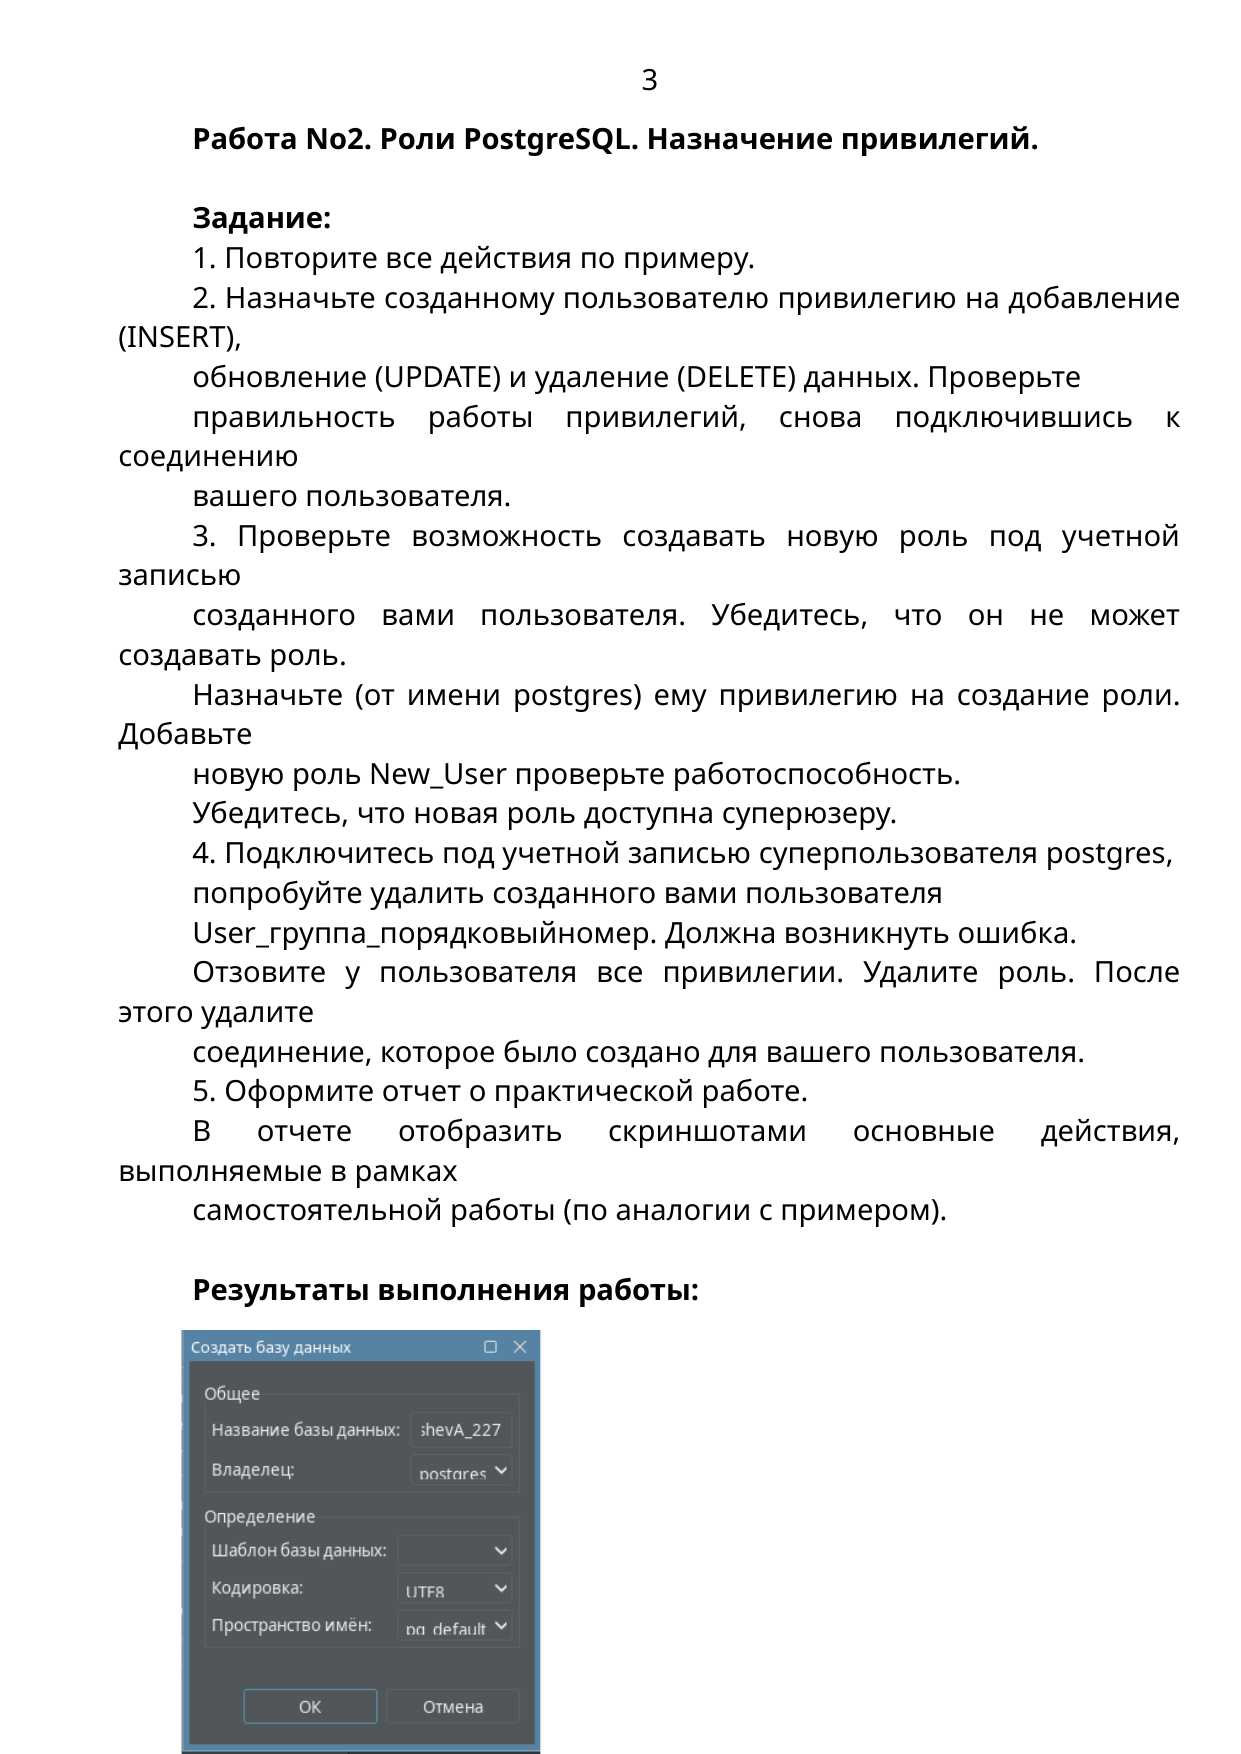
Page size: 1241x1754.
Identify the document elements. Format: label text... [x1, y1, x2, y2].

text 2. Назначьте созданному пользователю привилегию на добавление (INSERT), [118, 277, 1181, 356]
text самостоятельной работы (по аналогии с примером). [118, 1190, 1181, 1229]
text правильность работы привилегий, снова подключившись к соединению [118, 396, 1181, 475]
text вашего пользователя. [118, 475, 1181, 515]
text Работа No2. Роли PostgreSQL. Назначение привилегий. [118, 118, 1181, 158]
picture [181, 1330, 541, 1754]
text новую роль New_User проверьте работоспособность. [118, 753, 1181, 793]
text Результаты выполнения работы: [118, 1269, 1181, 1309]
text Задание: [118, 197, 1181, 237]
text 4. Подключитесь под учетной записью суперпользователя postgres, [118, 832, 1181, 872]
text Отзовите у пользователя все привилегии. Удалите роль. После этого удалите [118, 952, 1181, 1031]
text обновление (UPDATE) и удаление (DELETE) данных. Проверьте [118, 356, 1181, 396]
text User_группа_порядковыйномер. Должна возникнуть ошибка. [118, 912, 1181, 952]
text 3. Проверьте возможность создавать новую роль под учетной записью [118, 515, 1181, 594]
text 5. Оформите отчет о практической работе. [118, 1071, 1181, 1110]
text В отчете отобразить скриншотами основные действия, выполняемые в рамках [118, 1110, 1181, 1190]
text соединение, которое было создано для вашего пользователя. [118, 1031, 1181, 1071]
text Убедитесь, что новая роль доступна суперюзеру. [118, 793, 1181, 832]
text попробуйте удалить созданного вами пользователя [118, 872, 1181, 912]
text созданного вами пользователя. Убедитесь, что он не может создавать роль. [118, 594, 1181, 674]
text Назначьте (от имени postgres) ему привилегию на создание роли. Добавьте [118, 674, 1181, 753]
text 1. Повторите все действия по примеру. [118, 237, 1181, 277]
